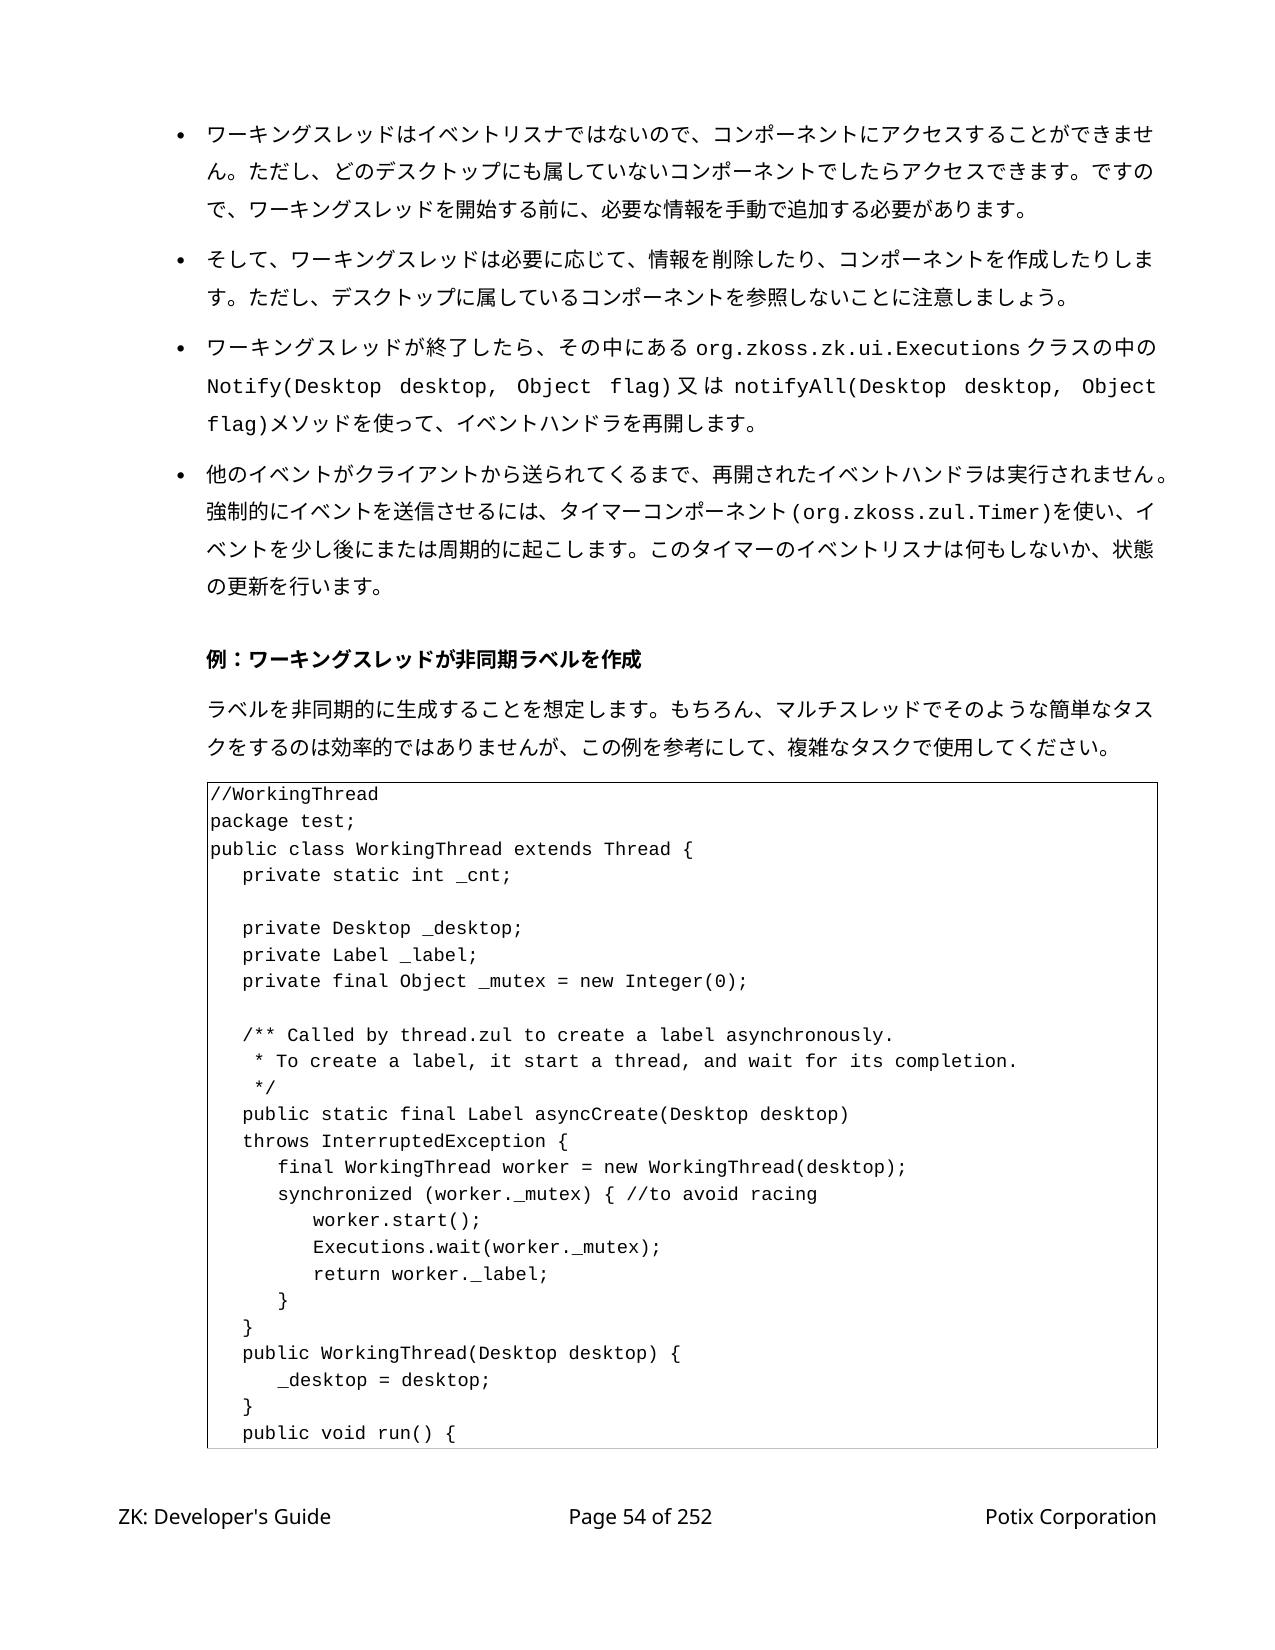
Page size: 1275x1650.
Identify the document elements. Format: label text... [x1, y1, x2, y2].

list ワーキングスレッドはイベントリスナではないので、コンポーネントにアクセスすることができません。ただし、どのデスクトップにも属していないコンポーネントでしたらアクセスできます。ですので、ワーキングスレッドを開始する前に、必要な情報を手動で追加する必要があります。 [177, 118, 1157, 223]
text package test; [208, 809, 1157, 833]
list ワーキングスレッドが終了したら、その中にあるorg.zkoss.zk.ui.Executionsクラスの中のNotify(Desktop desktop, Object flag)又はnotifyAll(Desktop desktop, Object flag)メソッドを使って、イベントハンドラを再開します。 [177, 332, 1157, 437]
list そして、ワーキングスレッドは必要に応じて、情報を削除したり、コンポーネントを作成したりします。ただし、デスクトップに属しているコンポーネントを参照しないことに注意しましょう。 [177, 244, 1157, 311]
text ラベルを非同期的に生成することを想定します。もちろん、マルチスレッドでそのような簡単なタスクをするのは効率的ではありませんが、この例を参考にして、複雑なタスクで使用してください。 [207, 694, 1157, 761]
text //WorkingThread [208, 783, 1157, 806]
list 他のイベントがクライアントから送られてくるまで、再開されたイベントハンドラは実行されません。強制的にイベントを送信させるには、タイマーコンポーネント(org.zkoss.zul.Timer)を使い、イベントを少し後にまたは周期的に起こします。このタイマーのイベントリスナは何もしないか、状態の更新を行います。 [177, 458, 1157, 601]
text public class WorkingThread extends Thread { private static int _cnt; private Desktop _desktop; private Label _label; private final Object _mutex = new Integer(0); /** Called by thread.zul to create a label asynchronously. * To create a label, it start a thread, and wait for its completion. */ public static final Label asyncCreate(Desktop desktop) throws InterruptedException { final WorkingThread worker = new WorkingThread(desktop); synchronized (worker._mutex) { //to avoid racing worker.start(); Executions.wait(worker._mutex); return worker._label; } } public WorkingThread(Desktop desktop) { _desktop = desktop; } public void run() { [208, 836, 1157, 1448]
subtitle 例：ワーキングスレッドが非同期ラベルを作成 [207, 643, 1157, 673]
